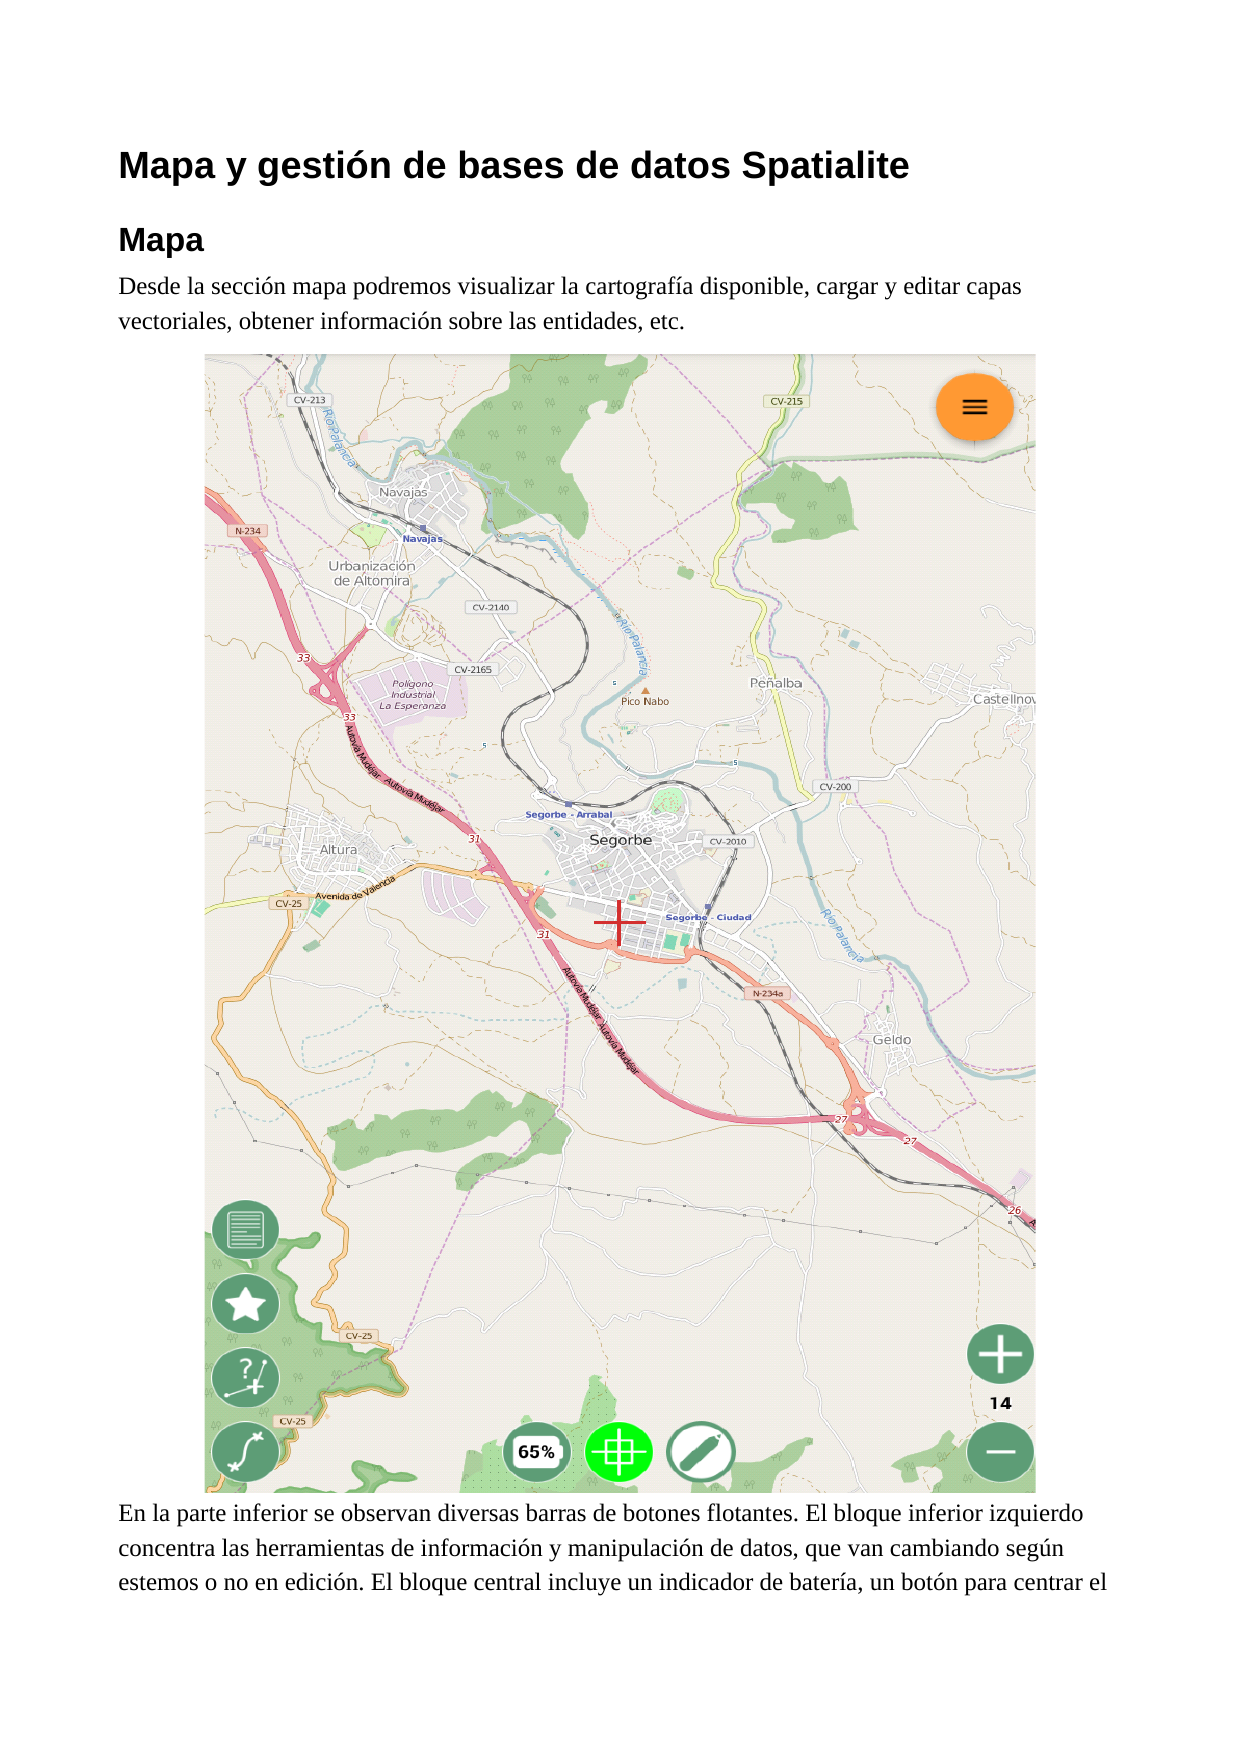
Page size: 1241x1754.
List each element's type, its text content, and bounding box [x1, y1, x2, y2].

text En la parte inferior se observan diversas barras de botones flotantes. El bloque inferior izquierdo concentra las herramientas de información y manipulación de datos, que van cambiando según estemos o no en edición. El bloque central incluye un indicador de batería, un botón para centrar el [118, 355, 1122, 1596]
text Desde la sección mapa podremos visualizar la cartografía disponible, cargar y editar capas vectoriales, obtener información sobre las entidades, etc. [118, 271, 1122, 334]
subtitle Mapa [118, 220, 1122, 259]
subtitle Mapa y gestión de bases de datos Spatialite [118, 143, 1122, 187]
picture [204, 354, 1036, 1493]
